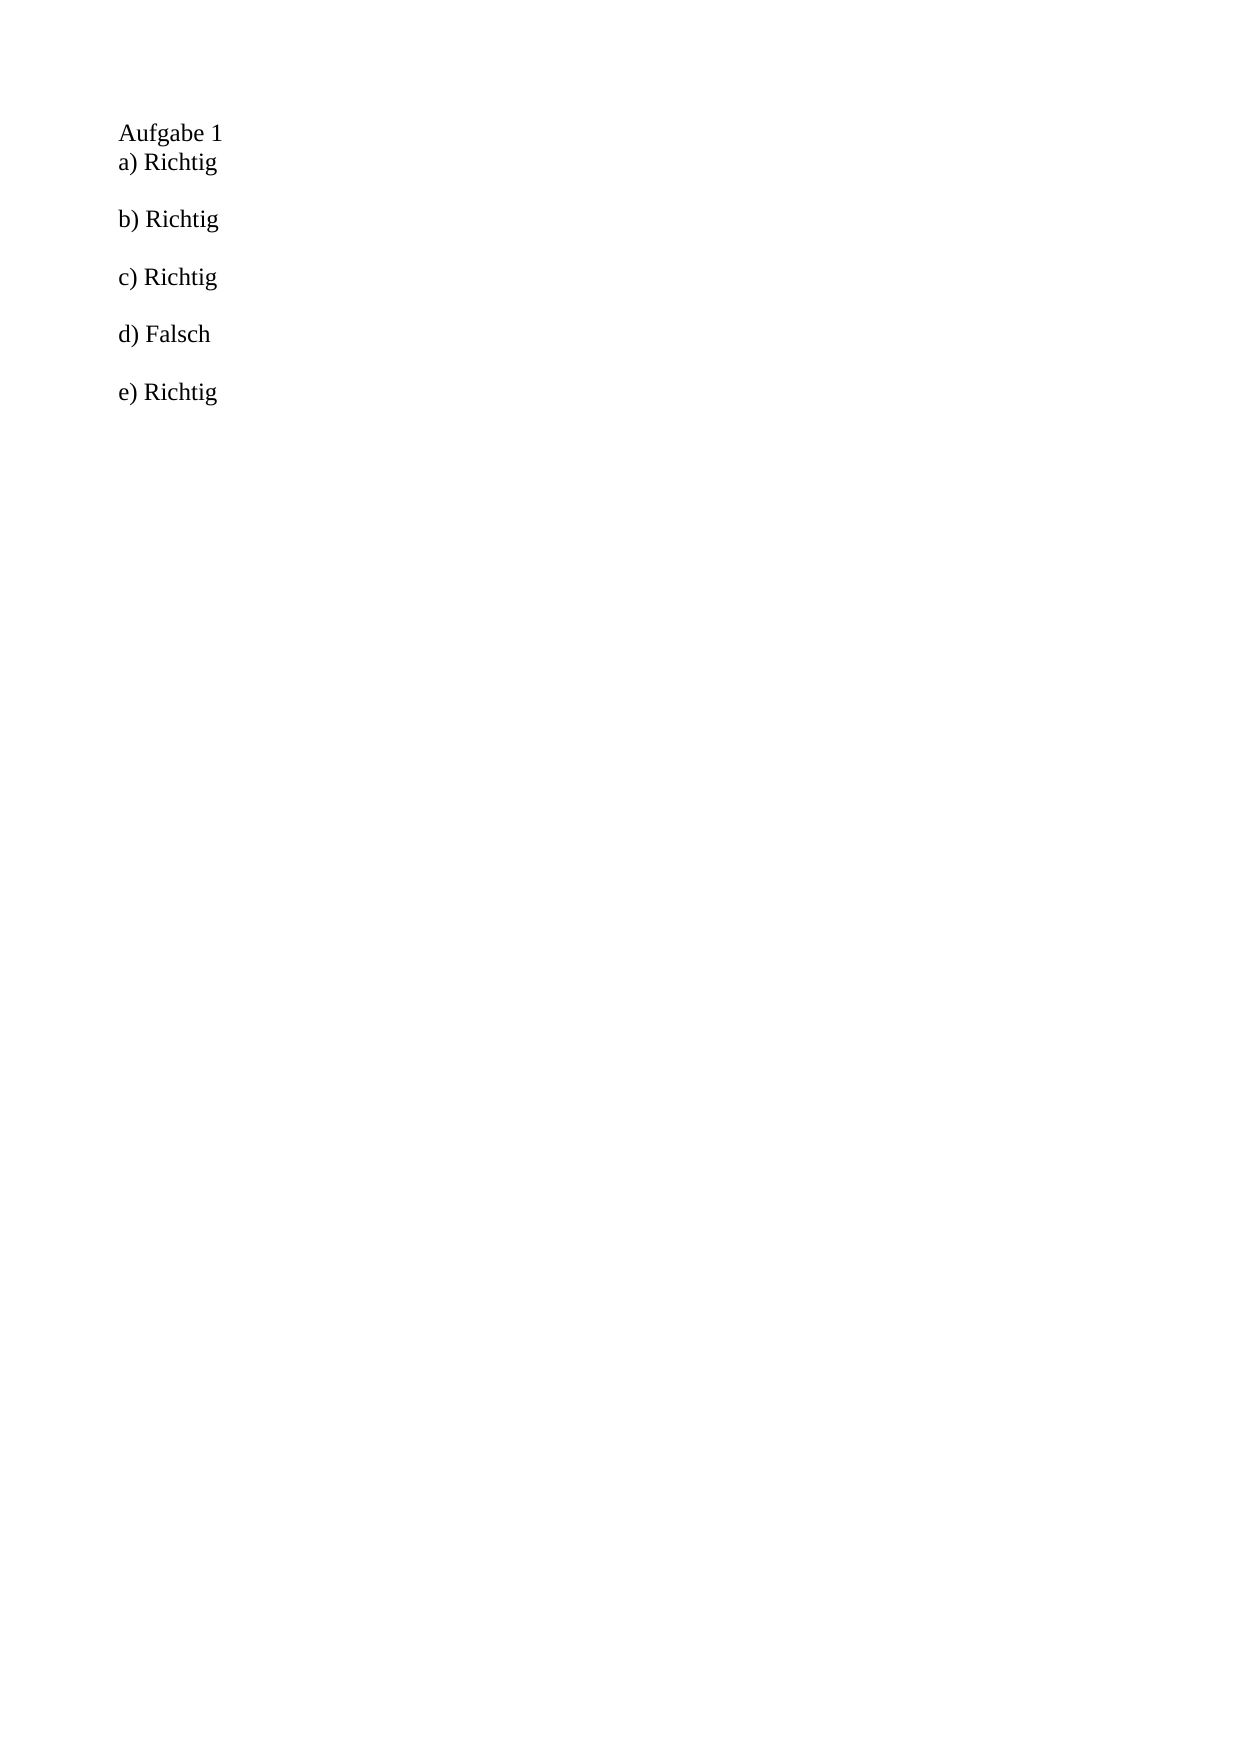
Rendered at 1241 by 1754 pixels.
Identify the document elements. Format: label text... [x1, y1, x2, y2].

text Aufgabe 1 [118, 118, 1122, 147]
text a) Richtig [118, 147, 1122, 176]
text b) Richtig [118, 204, 1122, 233]
text d) Falsch [118, 319, 1122, 348]
text c) Richtig [118, 262, 1122, 291]
text e) Richtig [118, 377, 1122, 406]
